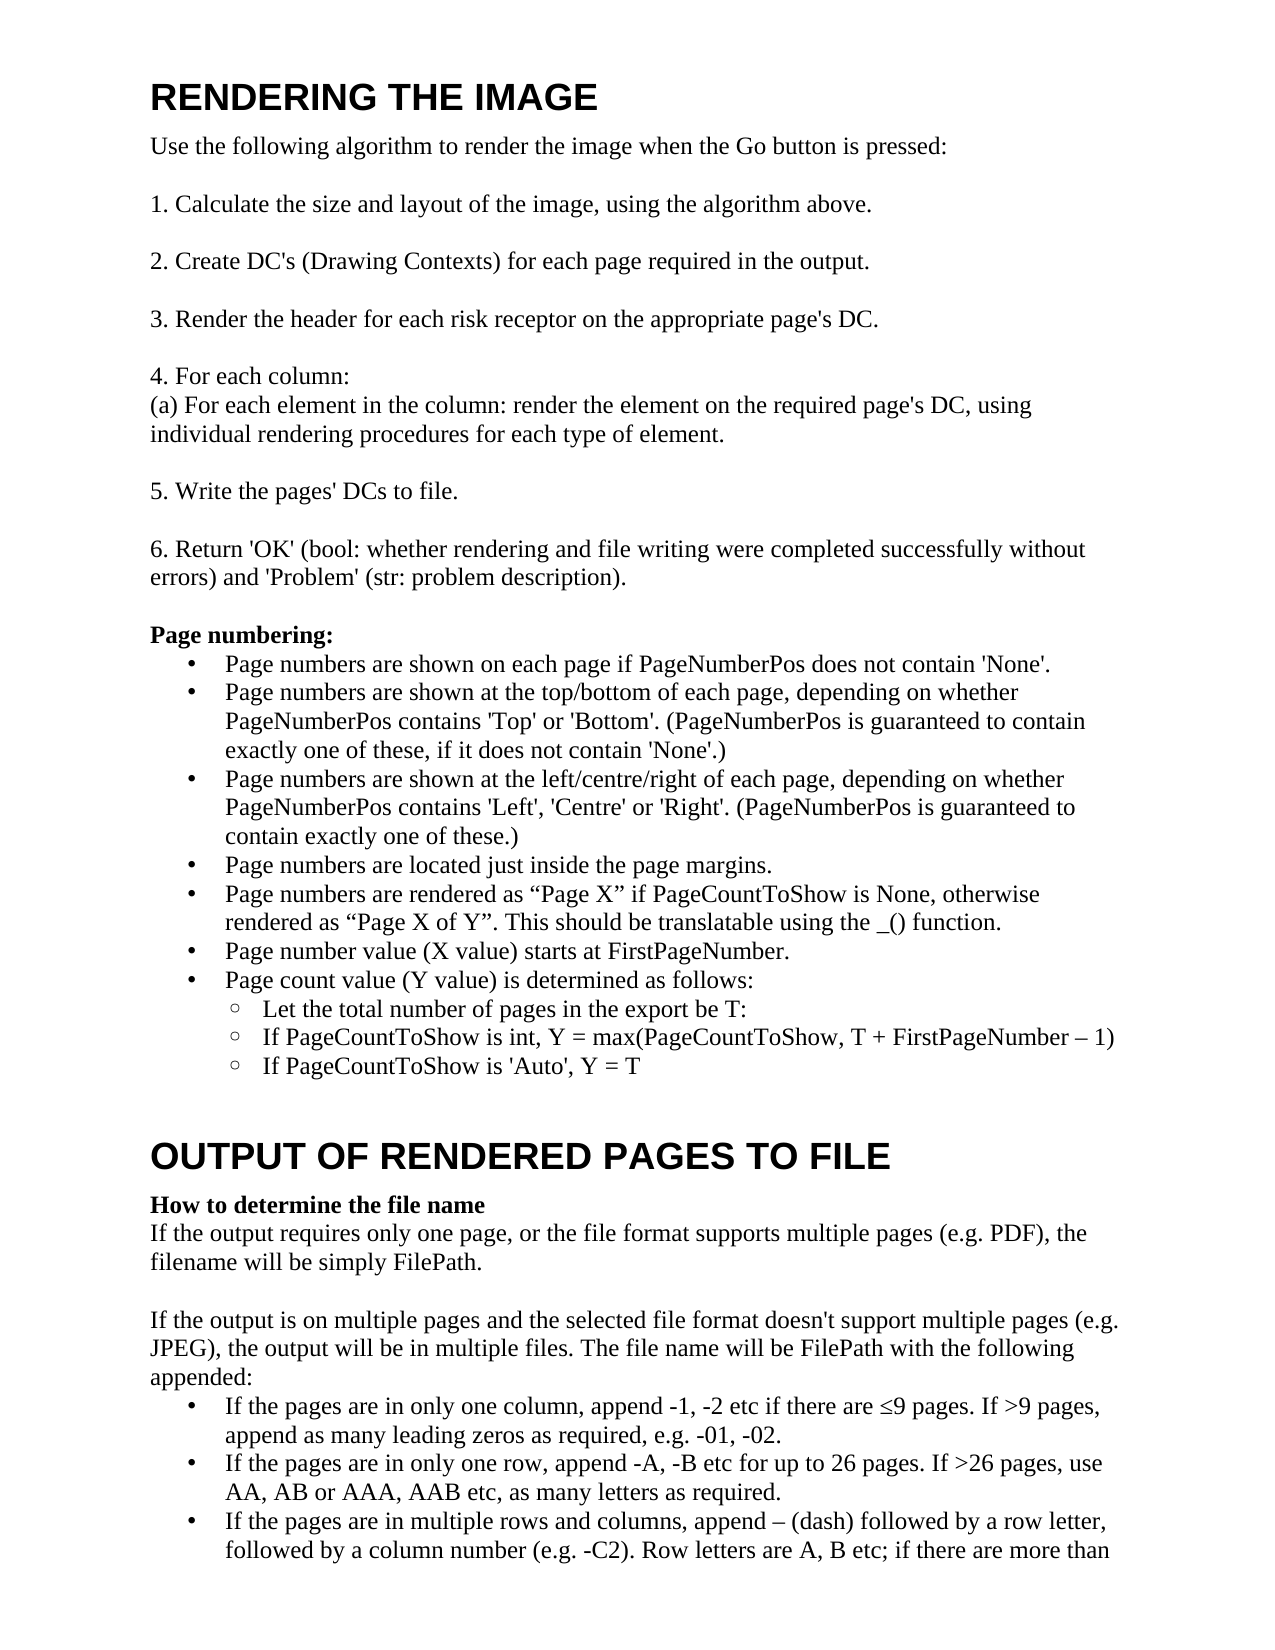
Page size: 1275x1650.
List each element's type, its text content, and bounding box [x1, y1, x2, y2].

text 2. Create DC's (Drawing Contexts) for each page required in the output. [150, 246, 1125, 275]
text How to determine the file name [150, 1190, 1125, 1218]
text 5. Write the pages' DCs to file. [150, 476, 1125, 505]
list Page numbers are shown at the top/bottom of each page, depending on whether PageNumberPos contains 'Top' or 'Bottom'. (PageNumberPos is guaranteed to contain exactly one of these, if it does not contain 'None'.) [187, 677, 1125, 764]
subtitle RENDERING THE IMAGE [150, 75, 1125, 119]
list Page count value (Y value) is determined as follows: [187, 965, 1125, 994]
list Page numbers are shown on each page if PageNumberPos does not contain 'None'. [187, 649, 1125, 677]
text If the output requires only one page, or the file format supports multiple pages (e.g. PDF), the filename will be simply FilePath. [150, 1218, 1125, 1276]
list Let the total number of pages in the export be T: [225, 994, 1125, 1022]
text 4. For each column: [150, 361, 1125, 390]
list If the pages are in only one column, append -1, -2 etc if there are ≤9 pages. If >9 pages, append as many leading zeros as required, e.g. -01, -02. [187, 1391, 1125, 1448]
text Page numbering: [150, 620, 1125, 649]
list Page numbers are shown at the left/centre/right of each page, depending on whether PageNumberPos contains 'Left', 'Centre' or 'Right'. (PageNumberPos is guaranteed to contain exactly one of these.) [187, 764, 1125, 850]
text Use the following algorithm to render the image when the Go button is pressed: [150, 131, 1125, 160]
list If the pages are in only one row, append -A, -B etc for up to 26 pages. If >26 pages, use AA, AB or AAA, AAB etc, as many letters as required. [187, 1448, 1125, 1506]
list If the pages are in multiple rows and columns, append – (dash) followed by a row letter, followed by a column number (e.g. -C2). Row letters are A, B etc; if there are more than [187, 1506, 1125, 1563]
list Page numbers are located just inside the page margins. [187, 850, 1125, 879]
text (a) For each element in the column: render the element on the required page's DC, using individual rendering procedures for each type of element. [150, 390, 1125, 447]
text 3. Render the header for each risk receptor on the appropriate page's DC. [150, 304, 1125, 332]
list If PageCountToShow is int, Y = max(PageCountToShow, T + FirstPageNumber – 1) [225, 1022, 1125, 1051]
text 1. Calculate the size and layout of the image, using the algorithm above. [150, 189, 1125, 217]
list Page number value (X value) starts at FirstPageNumber. [187, 936, 1125, 965]
list If PageCountToShow is 'Auto', Y = T [225, 1051, 1125, 1080]
subtitle OUTPUT OF RENDERED PAGES TO FILE [150, 1134, 1125, 1177]
list Page numbers are rendered as “Page X” if PageCountToShow is None, otherwise rendered as “Page X of Y”. This should be translatable using the _() function. [187, 879, 1125, 936]
text If the output is on multiple pages and the selected file format doesn't support multiple pages (e.g. JPEG), the output will be in multiple files. The file name will be FilePath with the following appended: [150, 1305, 1125, 1391]
text 6. Return 'OK' (bool: whether rendering and file writing were completed successfully without errors) and 'Problem' (str: problem description). [150, 534, 1125, 591]
